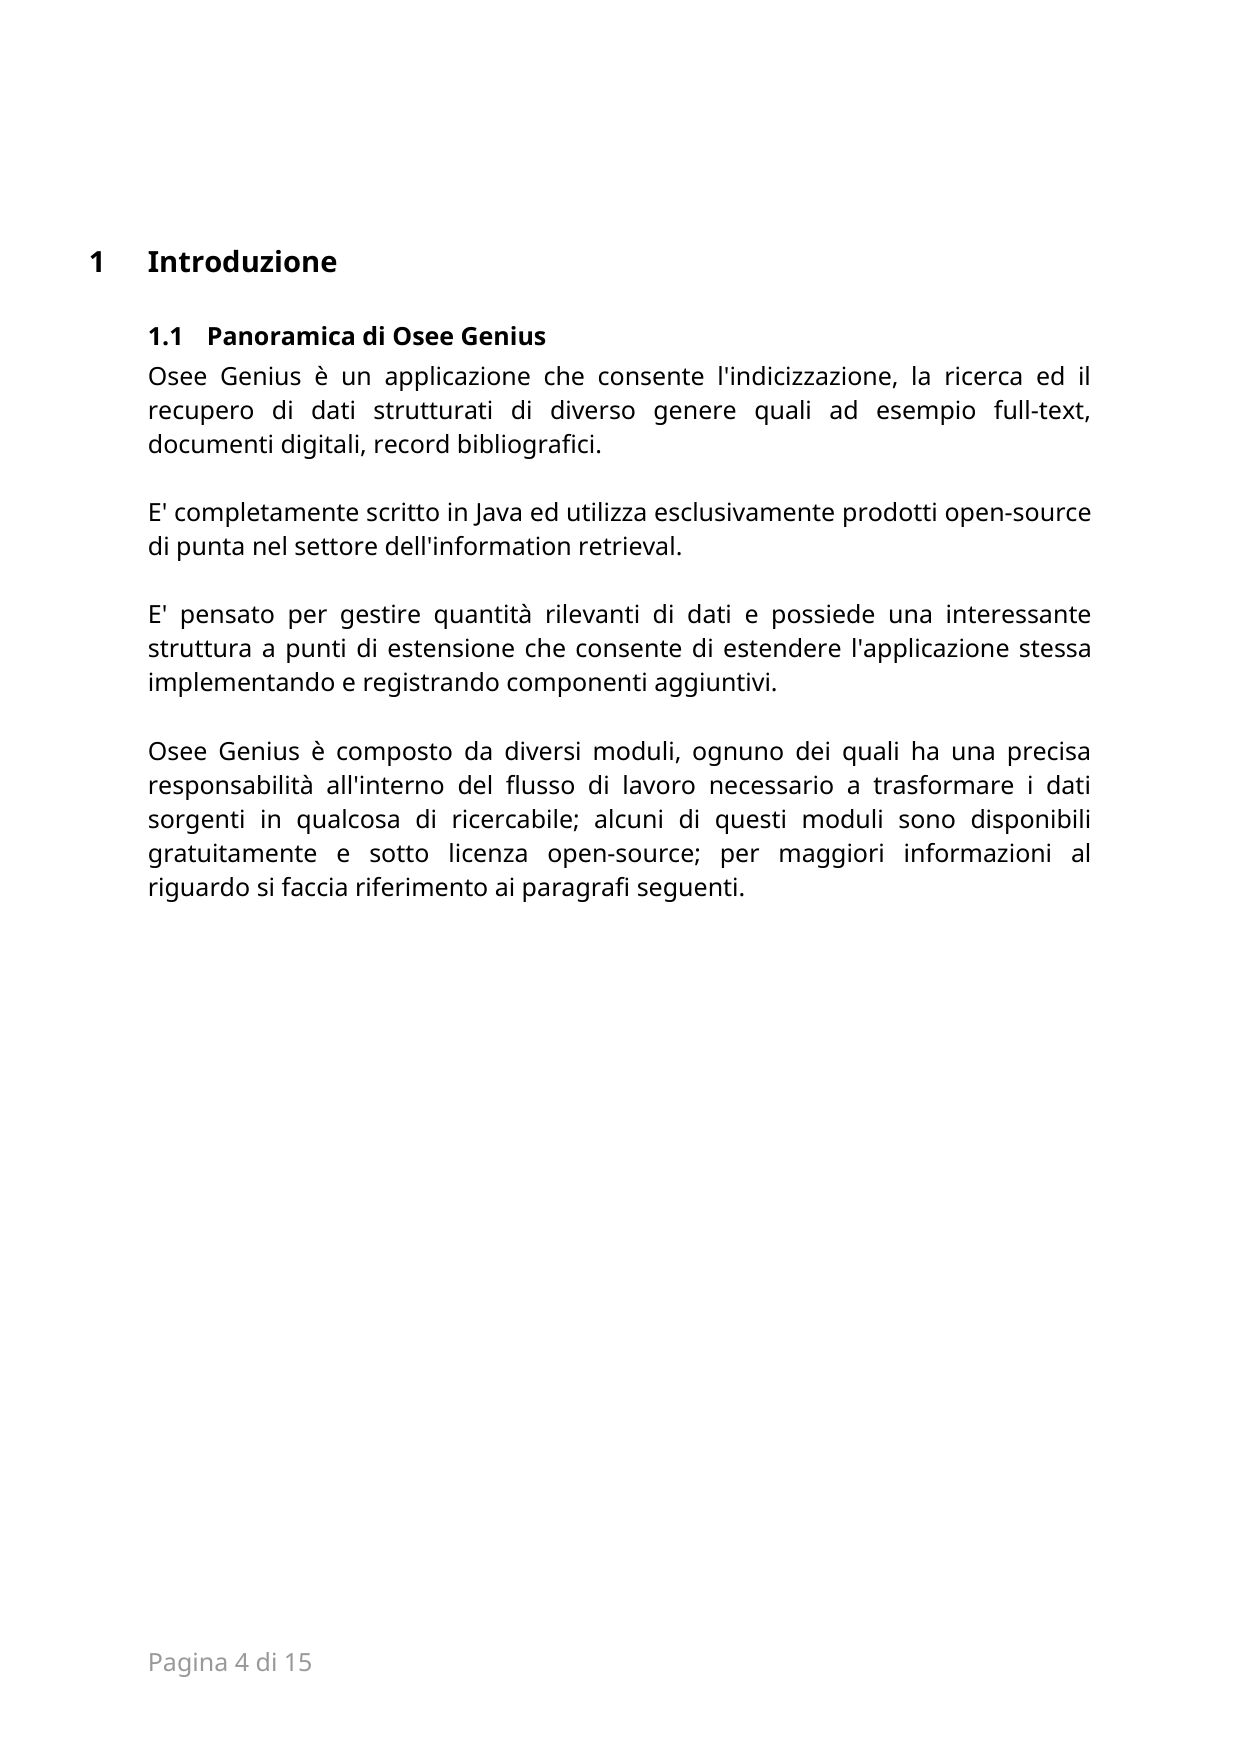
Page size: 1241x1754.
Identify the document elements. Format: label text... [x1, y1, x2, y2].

subtitle Panoramica di Osee Genius [148, 318, 1093, 352]
text E' pensato per gestire quantità rilevanti di dati e possiede una interessante struttura a punti di estensione che consente di estendere l'applicazione stessa implementando e registrando componenti aggiuntivi. [148, 597, 1093, 699]
subtitle Introduzione [88, 241, 1093, 281]
text Osee Genius è un applicazione che consente l'indicizzazione, la ricerca ed il recupero di dati strutturati di diverso genere quali ad esempio full-text, documenti digitali, record bibliografici. [148, 358, 1093, 461]
text E' completamente scritto in Java ed utilizza esclusivamente prodotti open-source di punta nel settore dell'information retrieval. [148, 495, 1093, 563]
text Osee Genius è composto da diversi moduli, ognuno dei quali ha una precisa responsabilità all'interno del flusso di lavoro necessario a trasformare i dati sorgenti in qualcosa di ricercabile; alcuni di questi moduli sono disponibili gratuitamente e sotto licenza open-source; per maggiori informazioni al riguardo si faccia riferimento ai paragrafi seguenti. [148, 733, 1093, 903]
